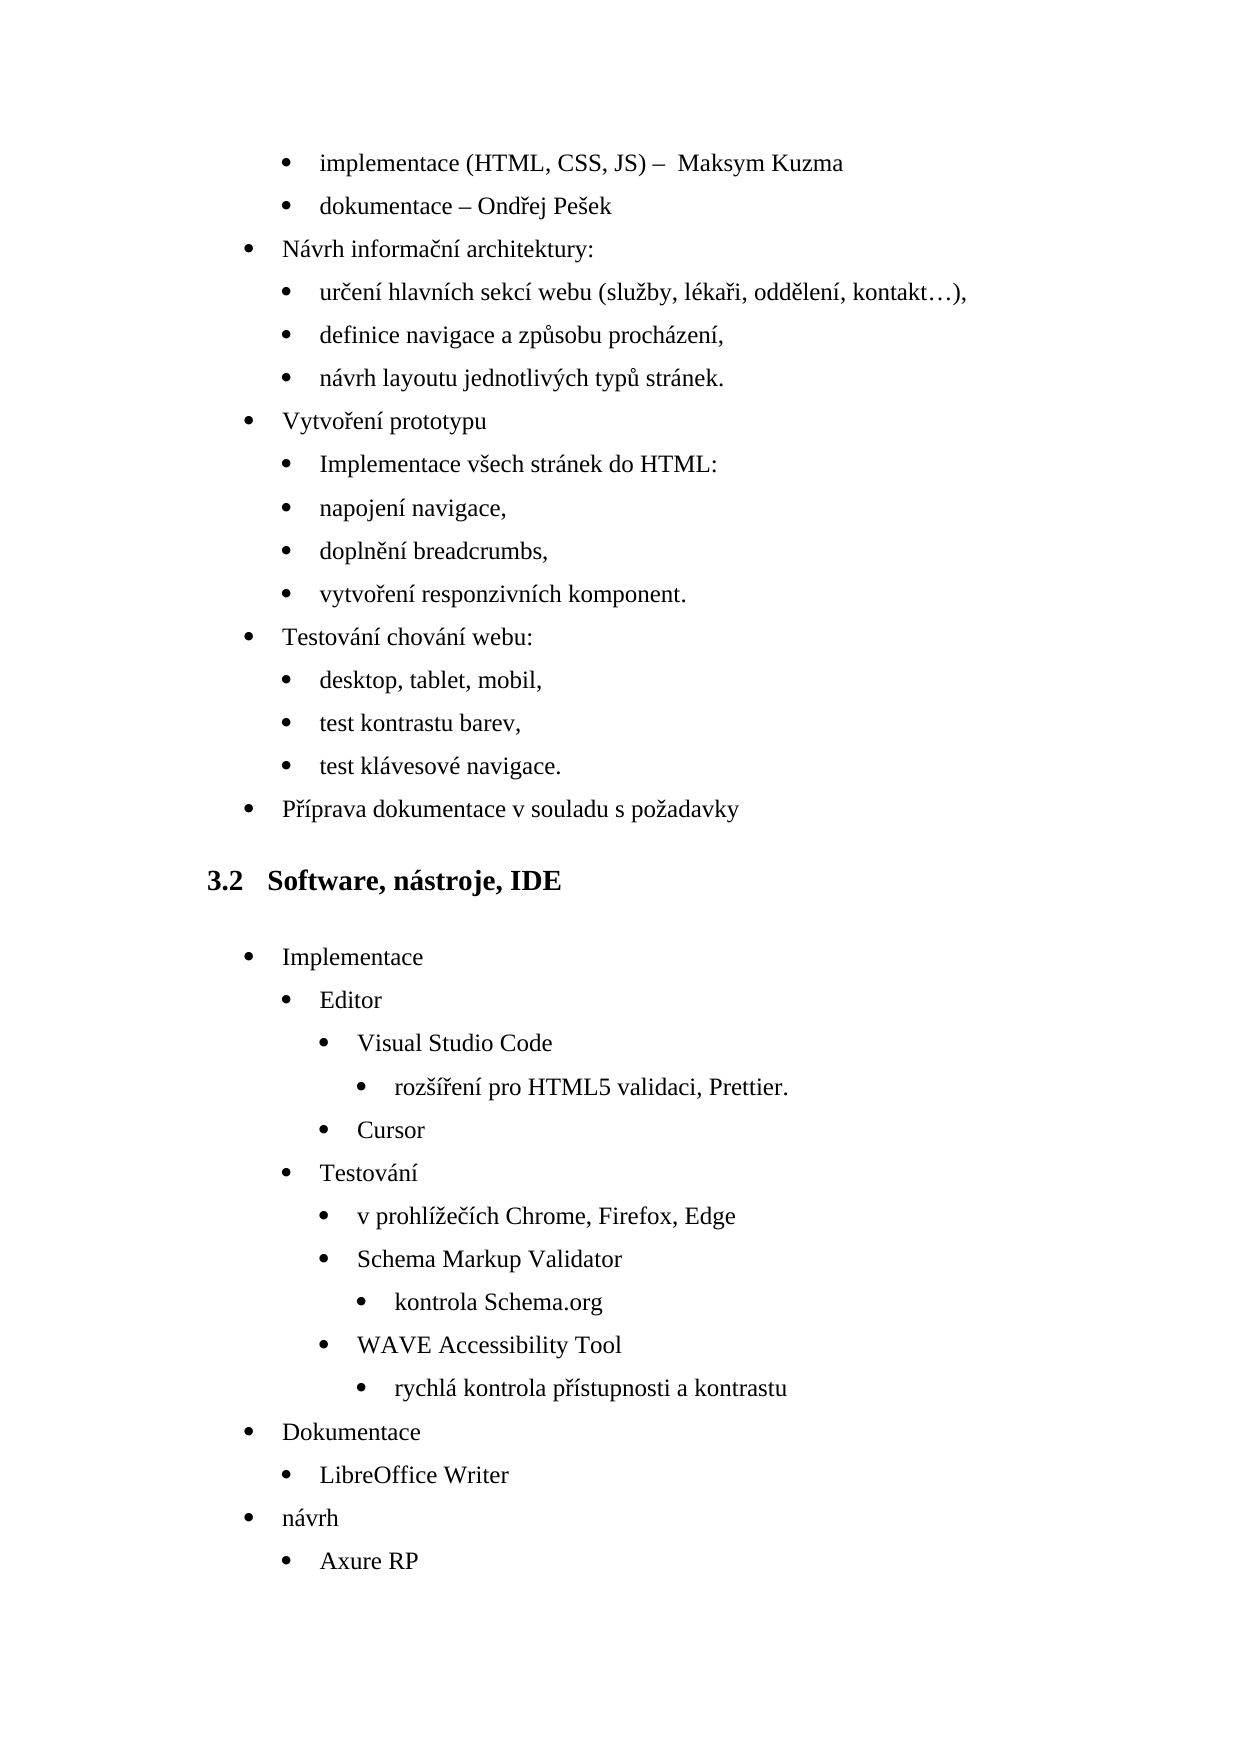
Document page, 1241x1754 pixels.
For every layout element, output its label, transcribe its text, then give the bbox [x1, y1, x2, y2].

list doplnění breadcrumbs, [282, 536, 1152, 564]
list Schema Markup Validator [319, 1244, 1152, 1273]
list Implementace [244, 942, 1152, 971]
list rychlá kontrola přístupnosti a kontrastu [357, 1373, 1152, 1402]
list kontrola Schema.org [357, 1287, 1152, 1316]
list dokumentace – Ondřej Pešek [282, 191, 1152, 219]
list napojení navigace, [282, 493, 1152, 521]
list definice navigace a způsobu procházení, [282, 320, 1152, 349]
list LibreOffice Writer [282, 1460, 1152, 1488]
subtitle Software, nástroje, IDE [207, 863, 1152, 896]
list Vytvoření prototypu [244, 406, 1152, 435]
list Testování [282, 1158, 1152, 1187]
list určení hlavních sekcí webu (služby, lékaři, oddělení, kontakt…), [282, 277, 1152, 306]
list návrh layoutu jednotlivých typů stránek. [282, 363, 1152, 392]
list Příprava dokumentace v souladu s požadavky [244, 794, 1152, 823]
list v prohlížečích Chrome, Firefox, Edge [319, 1201, 1152, 1230]
list WAVE Accessibility Tool [319, 1330, 1152, 1359]
list test kontrastu barev, [282, 708, 1152, 737]
list desktop, tablet, mobil, [282, 665, 1152, 694]
list implementace (HTML, CSS, JS) – Maksym Kuzma [282, 148, 1152, 176]
list Návrh informační architektury: [244, 234, 1152, 263]
list Axure RP [282, 1546, 1152, 1575]
list Editor [282, 985, 1152, 1014]
list test klávesové navigace. [282, 751, 1152, 780]
list Implementace všech stránek do HTML: [282, 449, 1152, 478]
list vytvoření responzivních komponent. [282, 579, 1152, 608]
list rozšíření pro HTML5 validaci, Prettier. [357, 1072, 1152, 1100]
list Visual Studio Code [319, 1028, 1152, 1057]
list Cursor [319, 1115, 1152, 1143]
list Testování chování webu: [244, 622, 1152, 651]
list Dokumentace [244, 1417, 1152, 1445]
list návrh [244, 1503, 1152, 1532]
